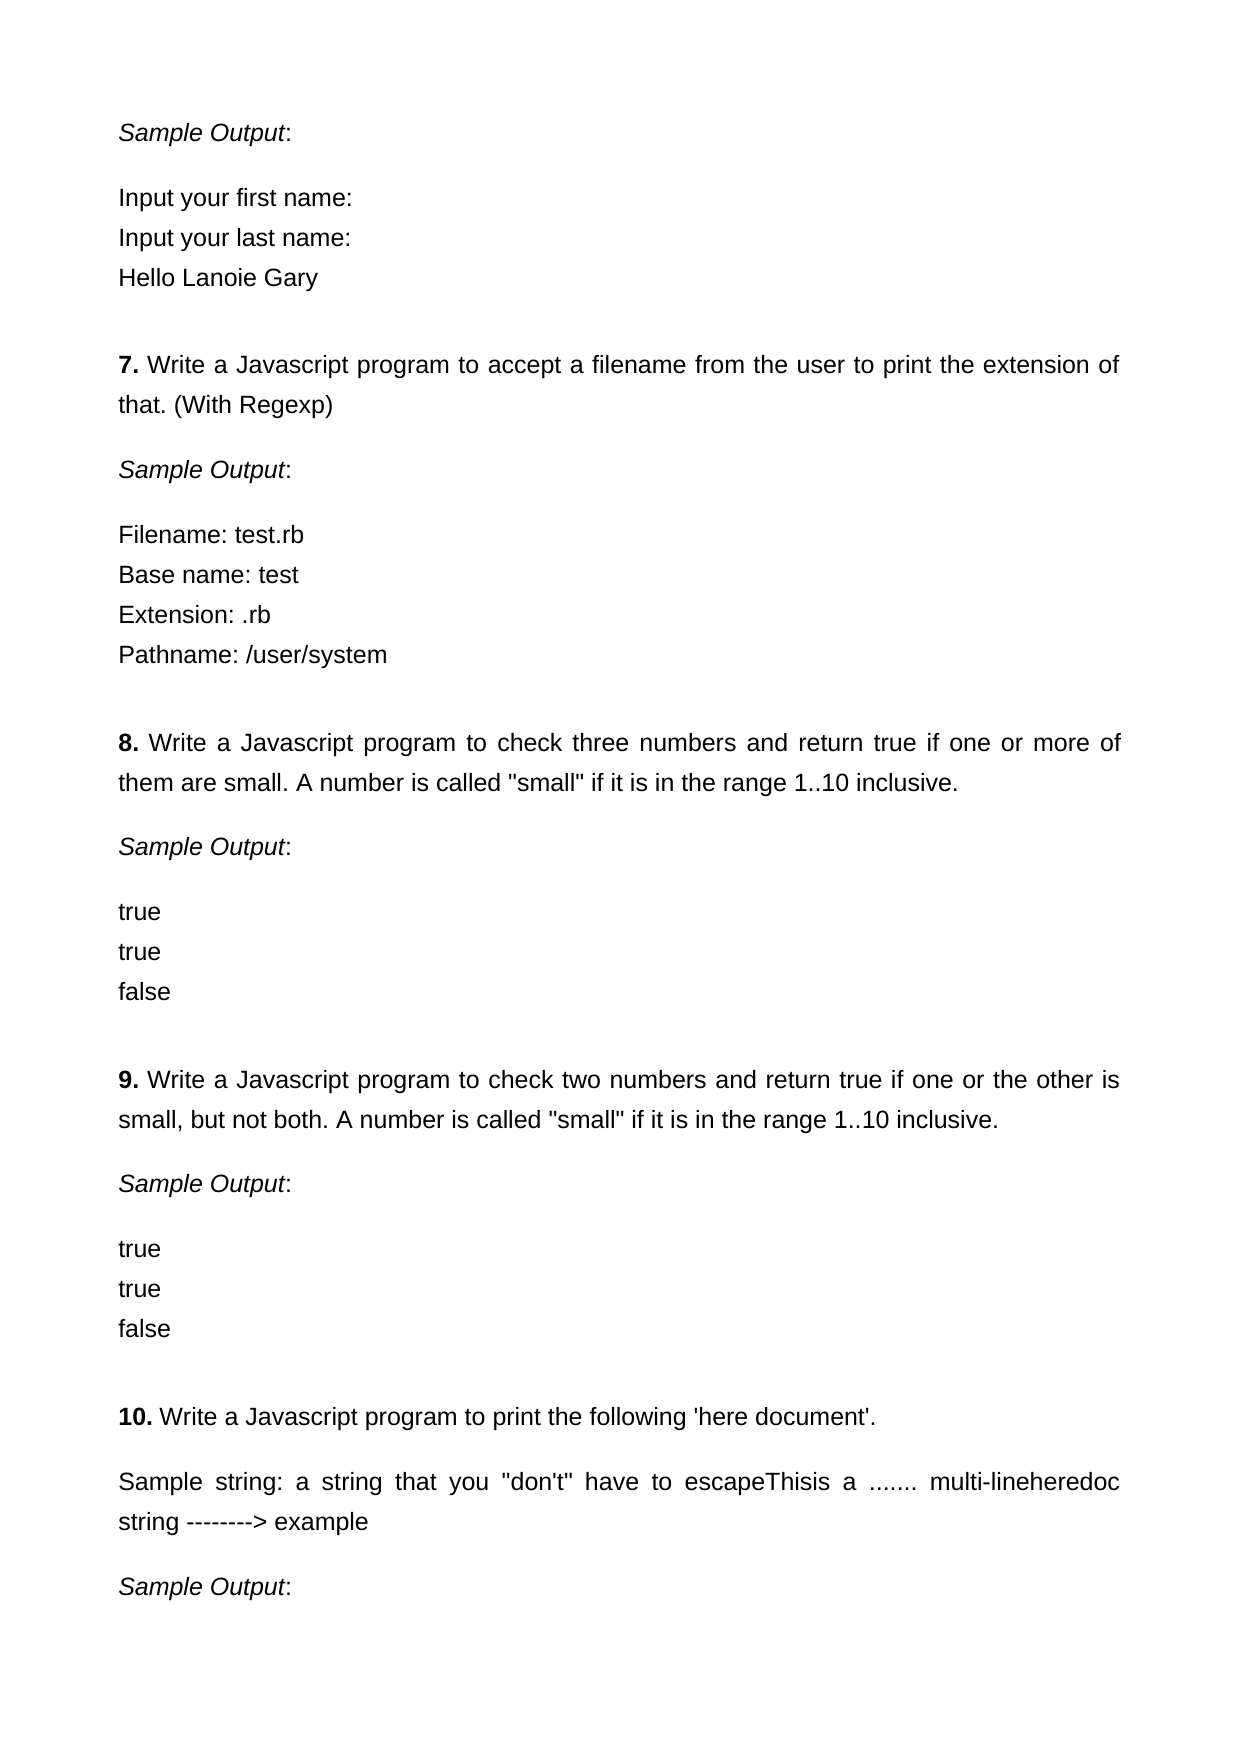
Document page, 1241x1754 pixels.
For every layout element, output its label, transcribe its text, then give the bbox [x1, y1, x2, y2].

text Sample string: a string that you "don't" have to escape This is a ....... multi-line heredoc string --------> example [118, 1467, 1122, 1535]
text Sample Output: [118, 118, 1122, 147]
text false [118, 977, 1122, 1006]
text Sample Output: [118, 1572, 1122, 1600]
text true [118, 897, 1122, 926]
text Sample Output: [118, 832, 1122, 861]
text Base name: test [118, 560, 1122, 589]
text true [118, 1274, 1122, 1303]
text 7. Write a Javascript program to accept a filename from the user to print the extension of that. (With Regexp) [118, 351, 1122, 419]
text Pathname: /user/system [118, 640, 1122, 669]
text true [118, 937, 1122, 966]
text Sample Output: [118, 455, 1122, 484]
text Extension: .rb [118, 600, 1122, 629]
text Input your last name: [118, 223, 1122, 252]
text true [118, 1234, 1122, 1263]
text 10. Write a Javascript program to print the following 'here document'. [118, 1402, 1122, 1431]
text false [118, 1314, 1122, 1343]
text 9. Write a Javascript program to check two numbers and return true if one or the other is small, but not both. A number is called "small" if it is in the range 1..10 inclusive. [118, 1064, 1122, 1133]
text Hello Lanoie Gary [118, 263, 1122, 292]
text 8. Write a Javascript program to check three numbers and return true if one or more of them are small. A number is called "small" if it is in the range 1..10 inclusive. [118, 727, 1122, 796]
text Filename: test.rb [118, 520, 1122, 549]
text Input your first name: [118, 183, 1122, 212]
text Sample Output: [118, 1169, 1122, 1198]
